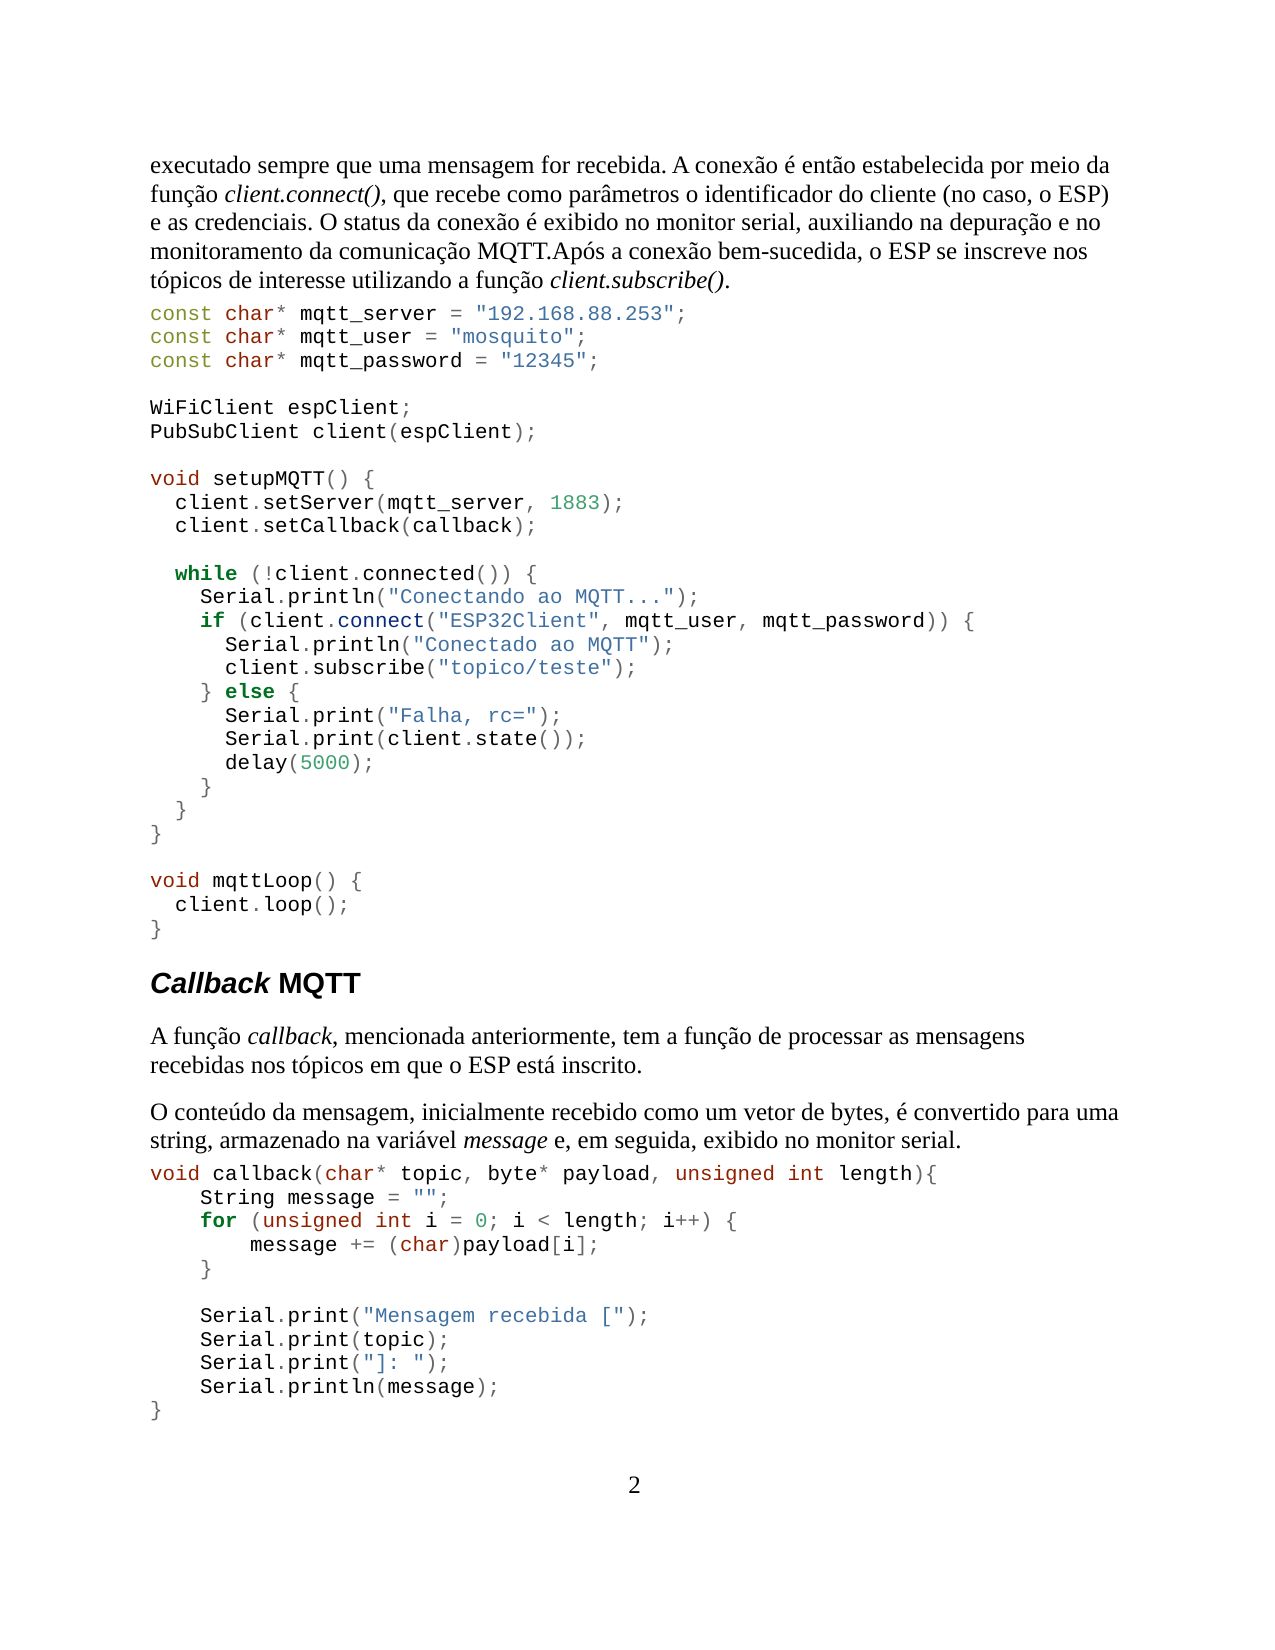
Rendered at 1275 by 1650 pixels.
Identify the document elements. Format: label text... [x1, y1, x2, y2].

text PubSubClient client(espClient); [150, 421, 1125, 444]
text String message = ""; [150, 1187, 1125, 1210]
text A função callback, mencionada anteriormente, tem a função de processar as mensagens recebidas nos tópicos em que o ESP está inscrito. [150, 1021, 1125, 1079]
text Serial.print(client.state()); [150, 728, 1125, 752]
text executado sempre que uma mensagem for recebida. A conexão é então estabelecida por meio da função client.connect(), que recebe como parâmetros o identificador do cliente (no caso, o ESP) e as credenciais. O status da conexão é exibido no monitor serial, auxiliando na depuração e no monitoramento da comunicação MQTT.Após a conexão bem-sucedida, o ESP se inscreve nos tópicos de interesse utilizando a função client.subscribe(). [150, 150, 1125, 294]
text message += (char)payload[i]; [150, 1234, 1125, 1258]
text Serial.print("]: "); [150, 1352, 1125, 1376]
text delay(5000); [150, 752, 1125, 776]
text WiFiClient espClient; [150, 397, 1125, 421]
text for (unsigned int i = 0; i < length; i++) { [150, 1210, 1125, 1234]
text Serial.println(message); [150, 1376, 1125, 1399]
text } [150, 1258, 1125, 1281]
subtitle Callback MQTT [150, 966, 1125, 1000]
text while (!client.connected()) { [150, 563, 1125, 586]
text } [150, 776, 1125, 799]
text void setupMQTT() { [150, 468, 1125, 492]
text Serial.println("Conectando ao MQTT..."); [150, 586, 1125, 610]
text } [150, 917, 1125, 941]
text void callback(char* topic, byte* payload, unsigned int length){ [150, 1163, 1125, 1187]
text client.setCallback(callback); [150, 516, 1125, 539]
text } [150, 823, 1125, 847]
text void mqttLoop() { [150, 870, 1125, 894]
text const char* mqtt_server = "192.168.88.253"; [150, 303, 1125, 326]
text } [150, 799, 1125, 823]
text Serial.print("Mensagem recebida ["); [150, 1305, 1125, 1328]
text Serial.println("Conectado ao MQTT"); [150, 634, 1125, 657]
text client.subscribe("topico/teste"); [150, 657, 1125, 681]
text } else { [150, 681, 1125, 705]
text Serial.print(topic); [150, 1328, 1125, 1352]
text const char* mqtt_user = "mosquito"; [150, 326, 1125, 350]
text Serial.print("Falha, rc="); [150, 705, 1125, 728]
text O conteúdo da mensagem, inicialmente recebido como um vetor de bytes, é convertido para uma string, armazenado na variável message e, em seguida, exibido no monitor serial. [150, 1097, 1125, 1154]
text } [150, 1399, 1125, 1423]
text if (client.connect("ESP32Client", mqtt_user, mqtt_password)) { [150, 610, 1125, 634]
text client.setServer(mqtt_server, 1883); [150, 492, 1125, 516]
text client.loop(); [150, 894, 1125, 917]
text const char* mqtt_password = "12345"; [150, 350, 1125, 374]
